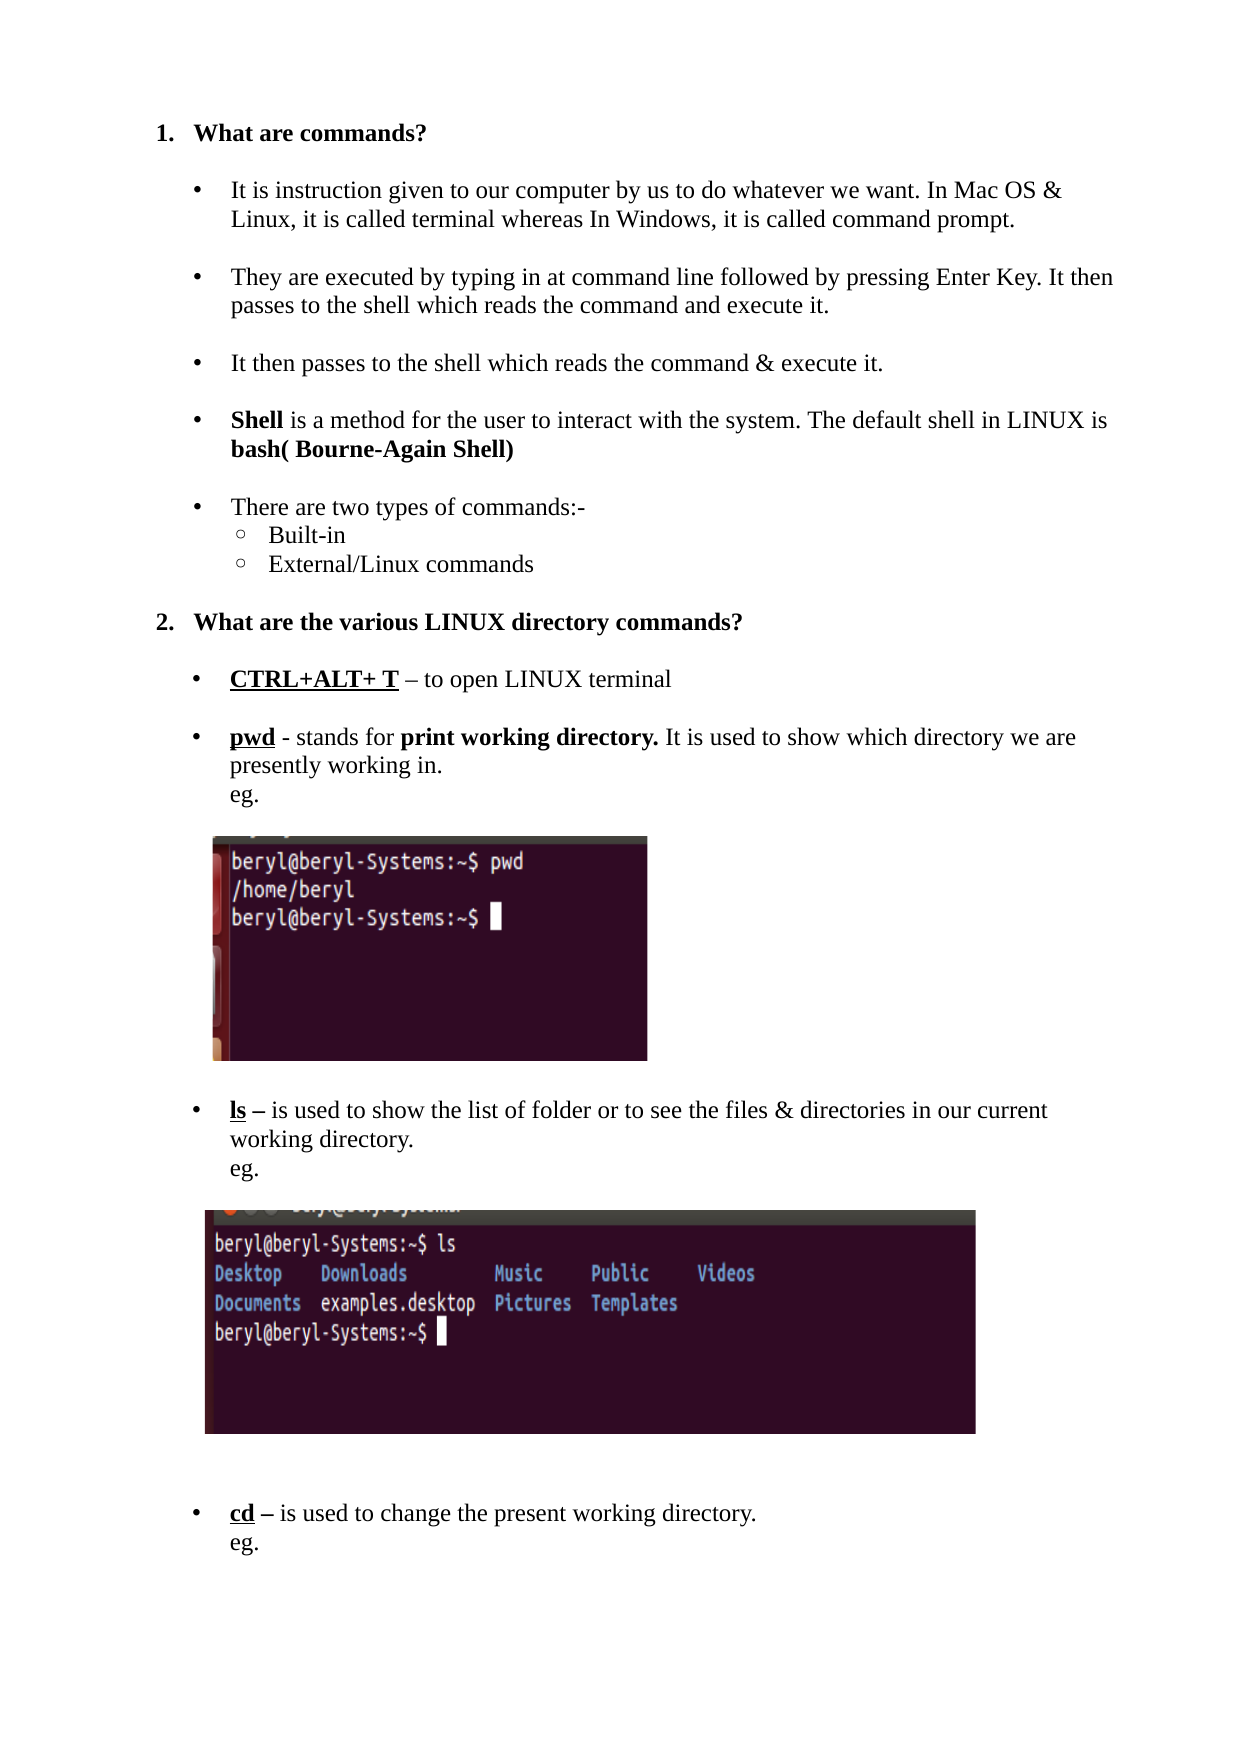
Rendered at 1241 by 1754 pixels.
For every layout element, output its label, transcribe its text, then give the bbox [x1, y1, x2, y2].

picture [204, 1210, 976, 1410]
list ls – is used to show the list of folder or to see the files & directories in our current working directory. [192, 1096, 1122, 1153]
list What are the various LINUX directory commands? [156, 607, 1122, 636]
list Shell is a method for the user to interact with the system. The default shell in LINUX is bash( Bourne-Again Shell) [193, 406, 1122, 463]
list CTRL+ALT+ T – to open LINUX terminal [192, 664, 1122, 693]
list eg. [192, 1527, 1122, 1556]
list pwd - stands for print working directory. It is used to show which directory we are presently working in. [192, 722, 1122, 779]
list External/Linux commands [231, 549, 1122, 578]
list eg. [192, 779, 1122, 808]
picture [212, 836, 243, 855]
list cd – is used to change the present working directory. [192, 1498, 1122, 1527]
list It then passes to the shell which reads the command & execute it. [193, 348, 1122, 377]
list Built-in [231, 521, 1122, 549]
list eg. [192, 1153, 1122, 1182]
list There are two types of commands:- [193, 492, 1122, 521]
list What are commands? [156, 118, 1122, 147]
list It is instruction given to our computer by us to do whatever we want. In Mac OS & Linux, it is called terminal whereas In Windows, it is called command prompt. [193, 176, 1122, 233]
list They are executed by typing in at command line followed by pressing Enter Key. It then passes to the shell which reads the command and execute it. [193, 262, 1122, 319]
